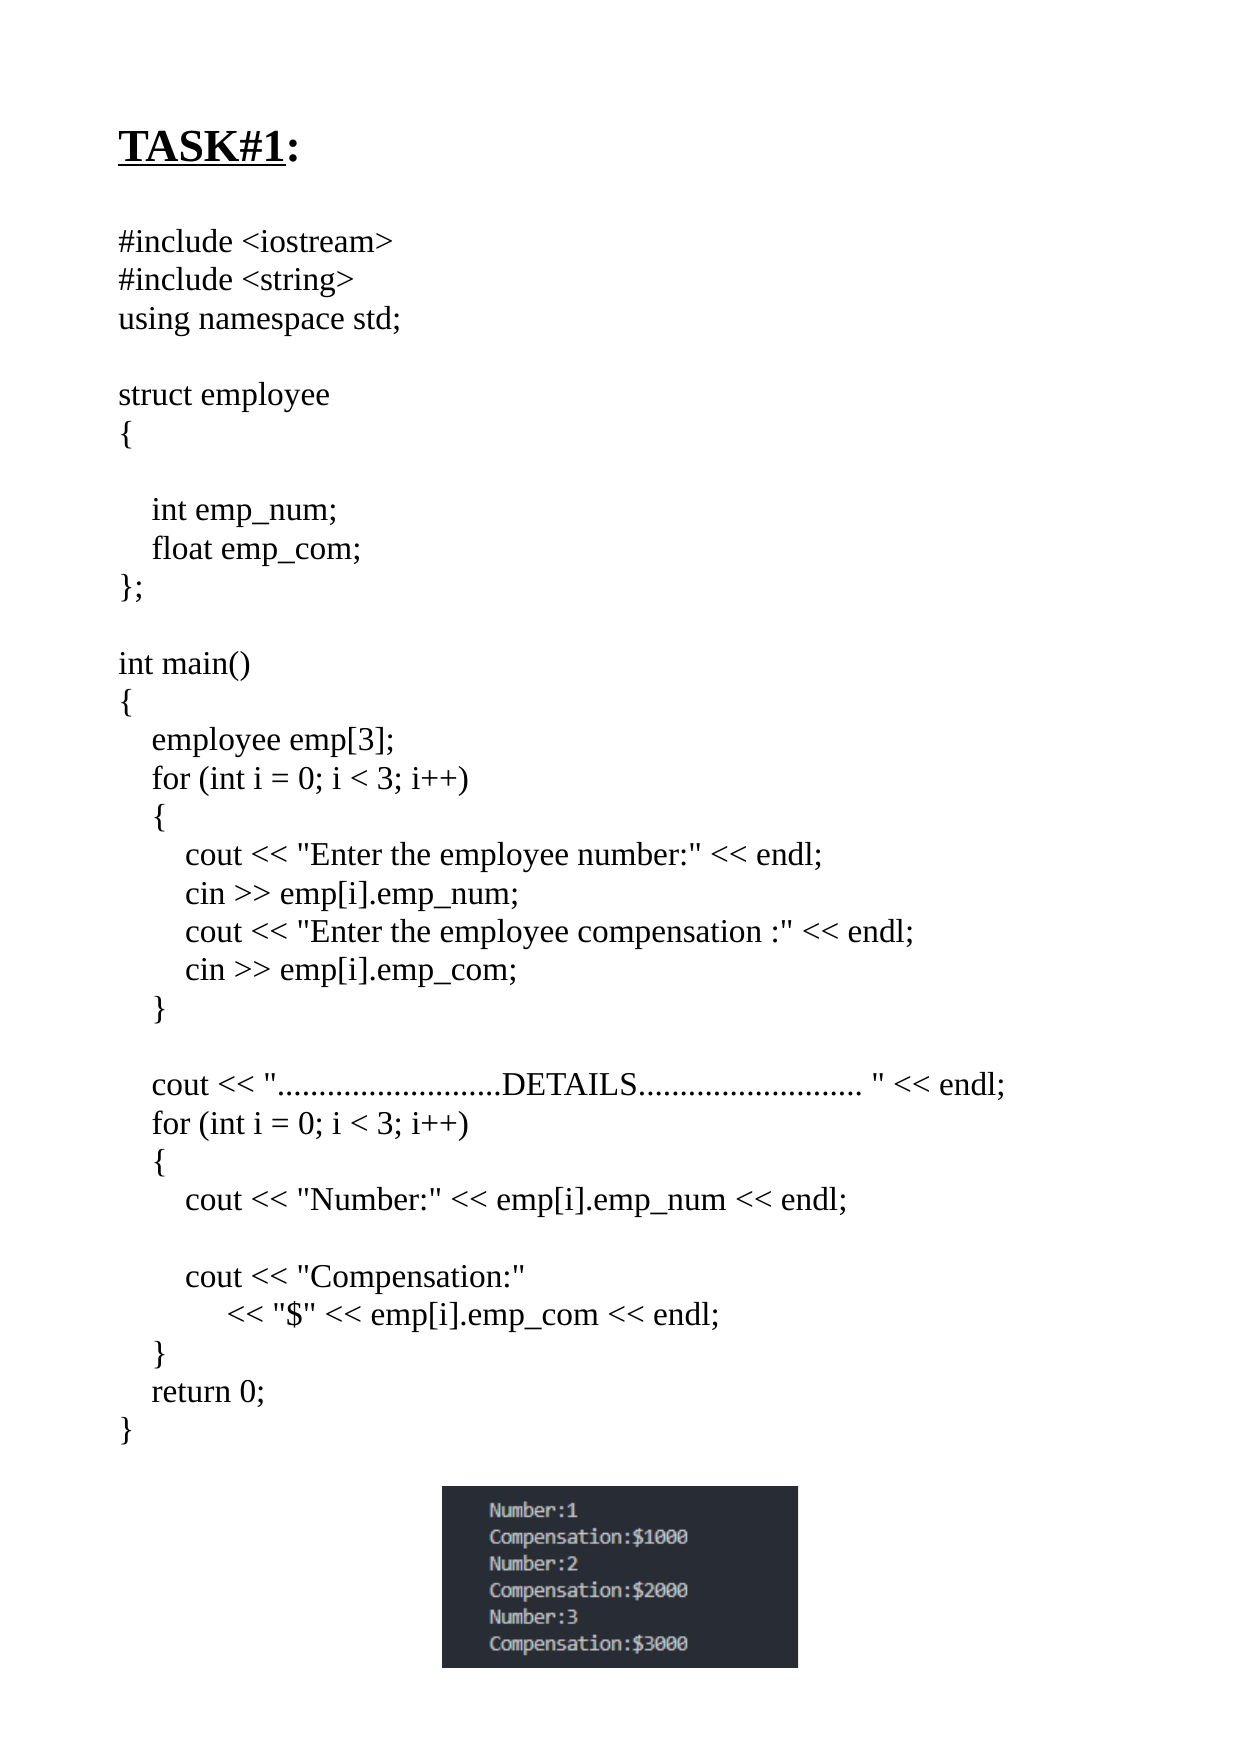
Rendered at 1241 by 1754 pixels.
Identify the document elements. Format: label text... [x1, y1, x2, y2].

text { [118, 1141, 1122, 1179]
text << "$" << emp[i].emp_com << endl; [118, 1294, 1122, 1333]
text #include <iostream> [118, 221, 1122, 259]
picture [442, 1486, 799, 1668]
text using namespace std; [118, 298, 1122, 336]
text cin >> emp[i].emp_num; [118, 873, 1122, 911]
text for (int i = 0; i < 3; i++) [118, 1103, 1122, 1141]
text { [118, 413, 1122, 451]
text int emp_num; [118, 489, 1122, 528]
text cout << "Number:" << emp[i].emp_num << endl; [118, 1179, 1122, 1218]
text } [118, 1409, 1122, 1448]
text cout << "Enter the employee number:" << endl; [118, 834, 1122, 873]
text for (int i = 0; i < 3; i++) [118, 758, 1122, 796]
text { [118, 796, 1122, 834]
text }; [118, 566, 1122, 604]
text int main() [118, 643, 1122, 681]
text TASK#1: [118, 118, 1122, 171]
text struct employee [118, 374, 1122, 413]
text { [118, 681, 1122, 719]
text } [118, 1333, 1122, 1371]
text employee emp[3]; [118, 719, 1122, 758]
text float emp_com; [118, 528, 1122, 566]
text cout << "Enter the employee compensation :" << endl; [118, 911, 1122, 949]
text return 0; [118, 1371, 1122, 1409]
text cout << "...........................DETAILS........................... " << endl; [118, 1064, 1122, 1103]
text } [118, 988, 1122, 1026]
text cin >> emp[i].emp_com; [118, 949, 1122, 988]
text cout << "Compensation:" [118, 1256, 1122, 1294]
text #include <string> [118, 259, 1122, 298]
